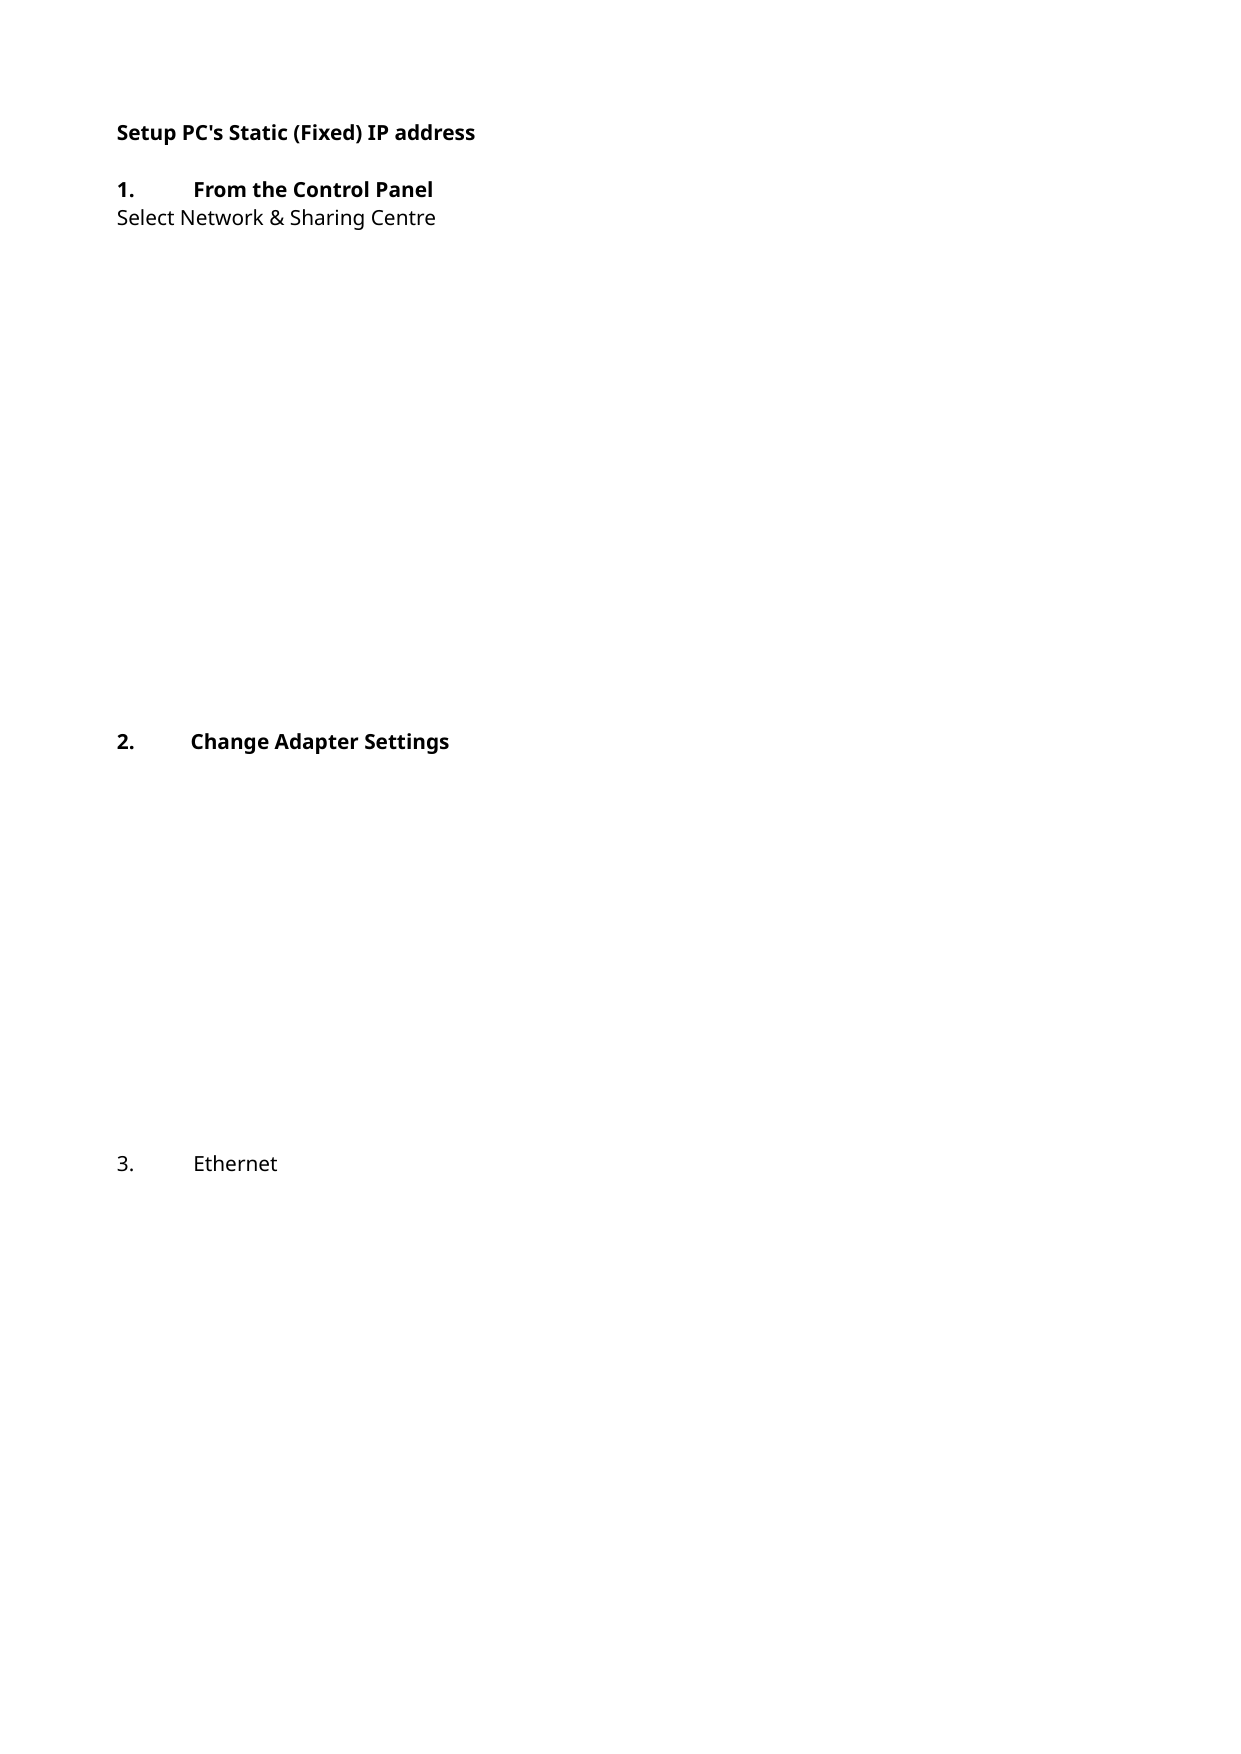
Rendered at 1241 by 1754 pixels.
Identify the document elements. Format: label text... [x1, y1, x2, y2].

list Select Network & Sharing Centre [117, 203, 1122, 232]
list From the Control Panel [117, 175, 1122, 203]
list Ethernet [117, 755, 1122, 1177]
text Setup PC's Static (Fixed) IP address [117, 118, 1122, 147]
text 2. Change Adapter Settings [117, 232, 1122, 755]
